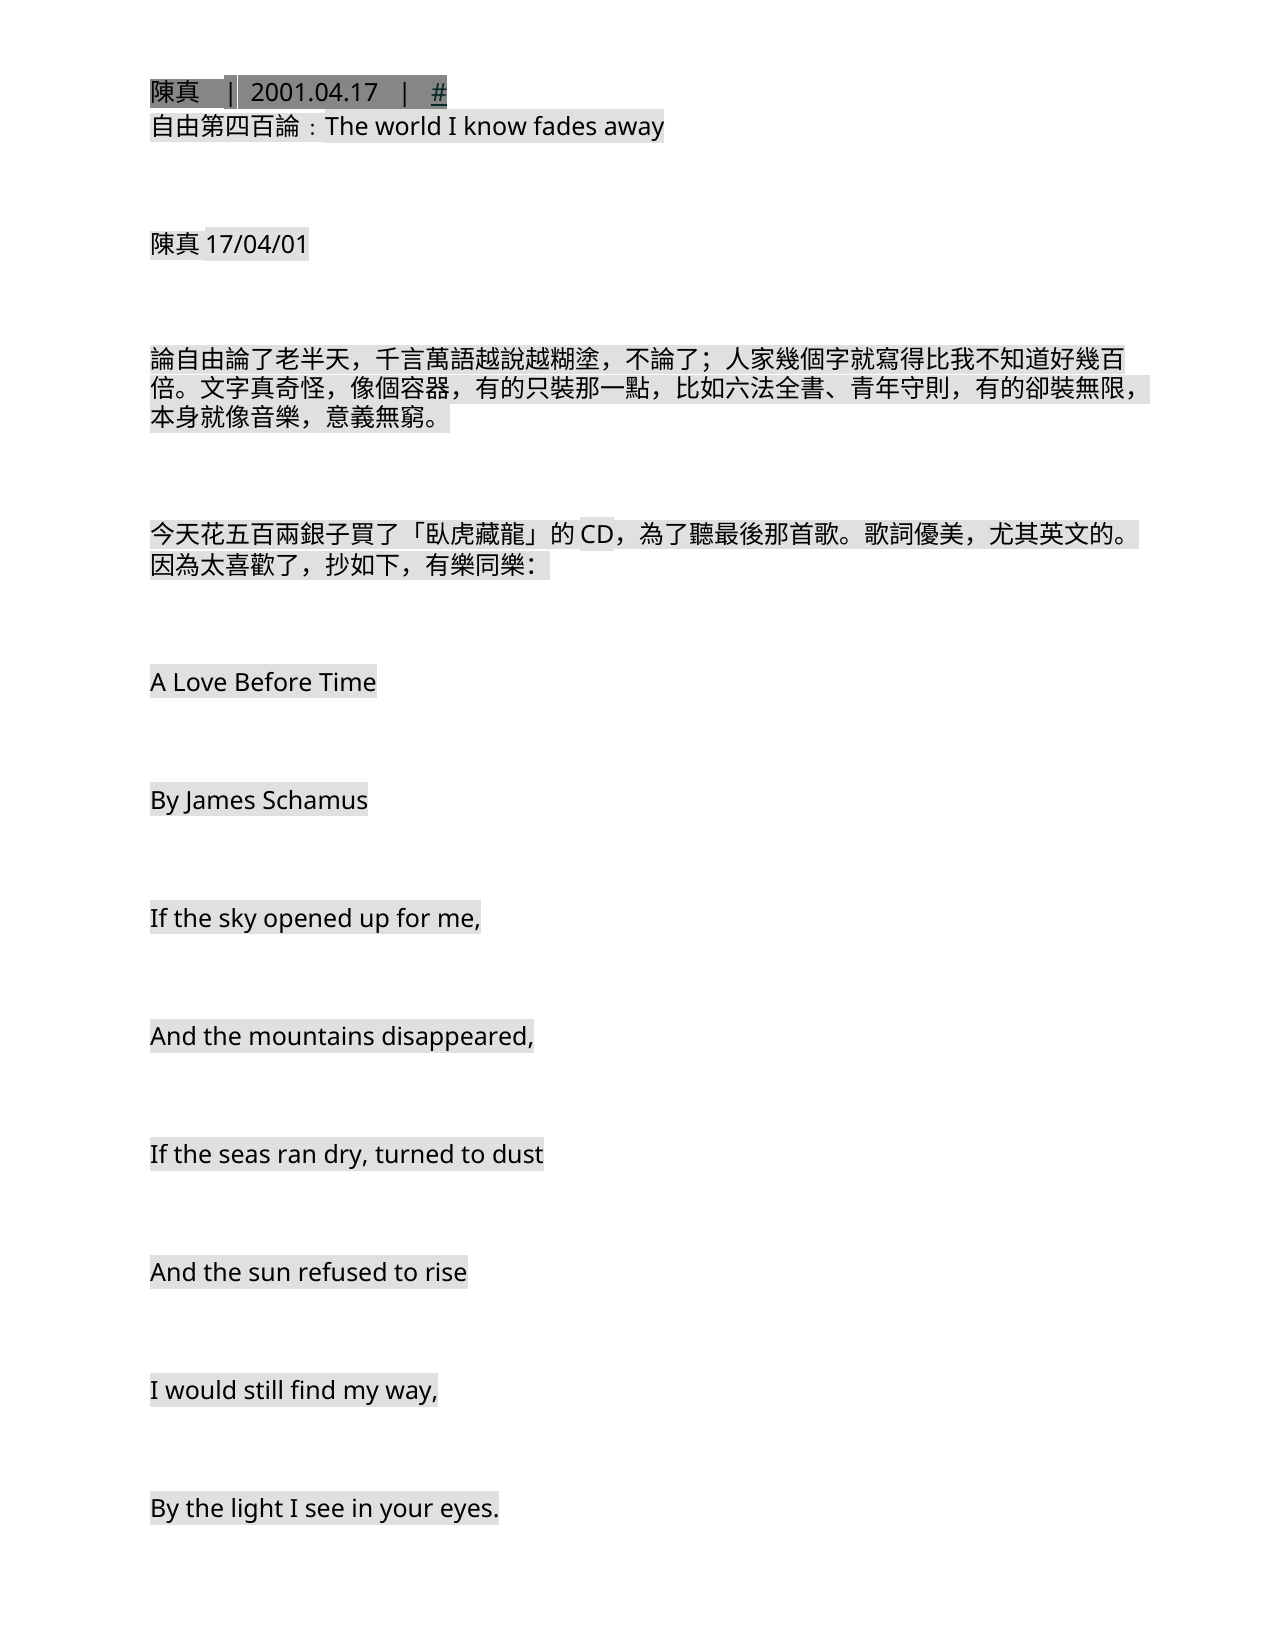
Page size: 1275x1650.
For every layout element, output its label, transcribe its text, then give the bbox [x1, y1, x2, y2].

text A Love Before Time [150, 664, 1125, 698]
text 自由第四百論﹕The world I know fades away [150, 109, 1125, 143]
text I would still find my way, [150, 1373, 1125, 1407]
text By the light I see in your eyes. [150, 1491, 1125, 1525]
text If the sky opened up for me, [150, 900, 1125, 934]
text If the seas ran dry, turned to dust [150, 1137, 1125, 1171]
text 陳真17/04/01 [150, 227, 1125, 261]
text And the mountains disappeared, [150, 1018, 1125, 1053]
text 今天花五百兩銀子買了「臥虎藏龍」的CD，為了聽最後那首歌。歌詞優美，尤其英文的。因為太喜歡了，抄如下，有樂同樂： [150, 517, 1125, 580]
text By James Schamus [150, 782, 1125, 816]
text And the sun refused to rise [150, 1255, 1125, 1289]
text 論自由論了老半天，千言萬語越說越糊塗，不論了；人家幾個字就寫得比我不知道好幾百倍。文字真奇怪，像個容器，有的只裝那一點，比如六法全書、青年守則，有的卻裝無限，本身就像音樂，意義無窮。 [150, 345, 1125, 433]
text 陳真 | 2001.04.17 | # [150, 75, 1125, 109]
